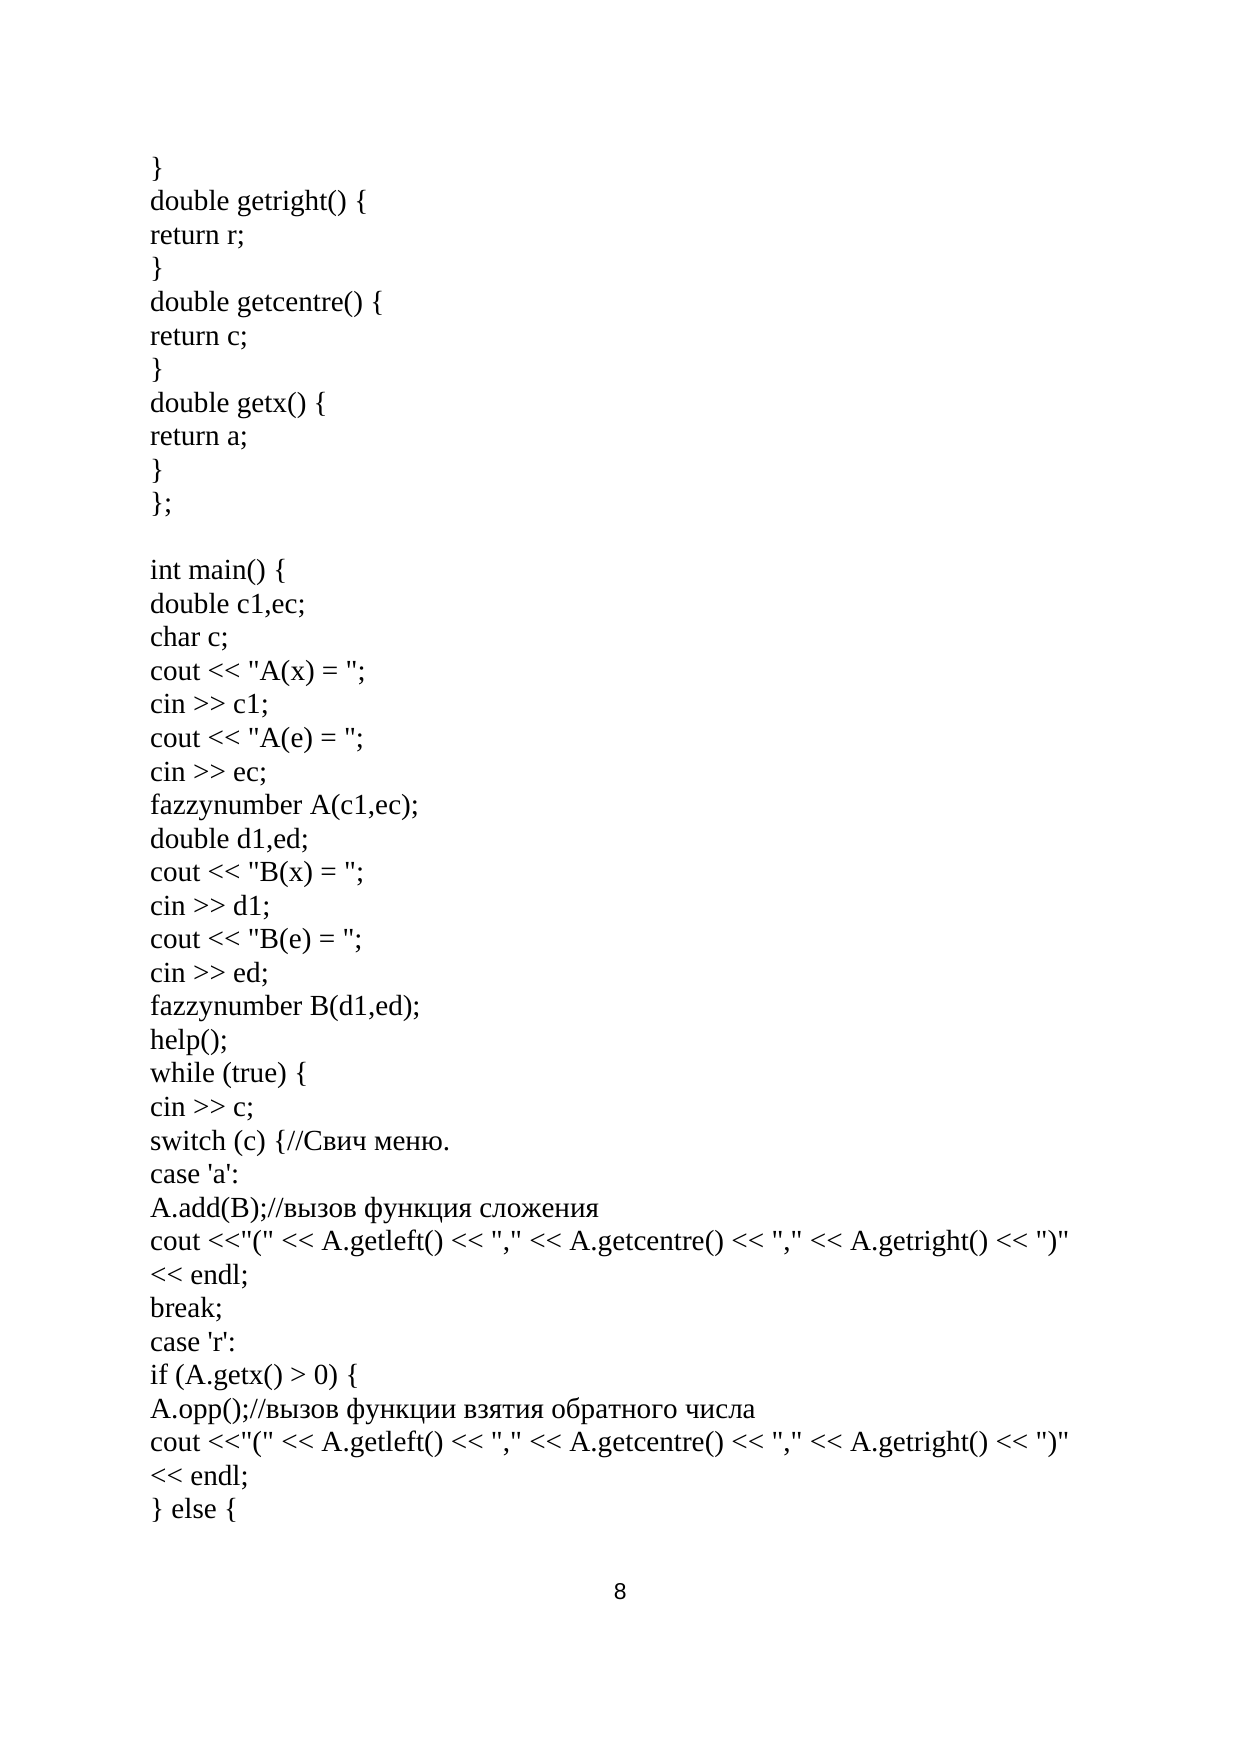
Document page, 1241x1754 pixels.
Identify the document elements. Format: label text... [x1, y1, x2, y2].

text A.opp();//вызов функции взятия обратного числа [150, 1391, 1090, 1424]
text return r; [150, 217, 1090, 251]
text double c1,ec; [150, 586, 1090, 619]
text return a; [150, 418, 1090, 452]
text cin >> c1; [150, 687, 1090, 720]
text } [150, 251, 1090, 284]
text cout <<"(" << A.getleft() << "," << A.getcentre() << "," << A.getright() << ")" << endl; [150, 1223, 1090, 1290]
text break; [150, 1290, 1090, 1324]
text char c; [150, 619, 1090, 653]
text while (true) { [150, 1056, 1090, 1089]
text }; [150, 485, 1090, 519]
text cout <<"(" << A.getleft() << "," << A.getcentre() << "," << A.getright() << ")" << endl; [150, 1424, 1090, 1492]
text cin >> ec; [150, 754, 1090, 787]
text } [150, 452, 1090, 485]
text cout << "B(e) = "; [150, 921, 1090, 955]
text } else { [150, 1492, 1090, 1525]
text int main() { [150, 552, 1090, 586]
text fazzynumber A(c1,ec); [150, 787, 1090, 821]
text case 'r': [150, 1324, 1090, 1357]
text case 'a': [150, 1156, 1090, 1190]
text } [150, 351, 1090, 385]
text if (A.getx() > 0) { [150, 1357, 1090, 1391]
text double getcentre() { [150, 284, 1090, 318]
text cin >> d1; [150, 888, 1090, 921]
text double getx() { [150, 385, 1090, 418]
text double d1,ed; [150, 821, 1090, 854]
text help(); [150, 1022, 1090, 1056]
text cout << "A(x) = "; [150, 653, 1090, 687]
text switch (c) {//Свич меню. [150, 1123, 1090, 1156]
text cin >> ed; [150, 955, 1090, 988]
text A.add(B);//вызов функция сложения [150, 1190, 1090, 1223]
text fazzynumber B(d1,ed); [150, 988, 1090, 1022]
text return c; [150, 318, 1090, 351]
text double getright() { [150, 183, 1090, 217]
text cout << "A(e) = "; [150, 720, 1090, 754]
text } [150, 150, 1090, 183]
text cin >> c; [150, 1089, 1090, 1123]
text cout << "B(x) = "; [150, 854, 1090, 888]
